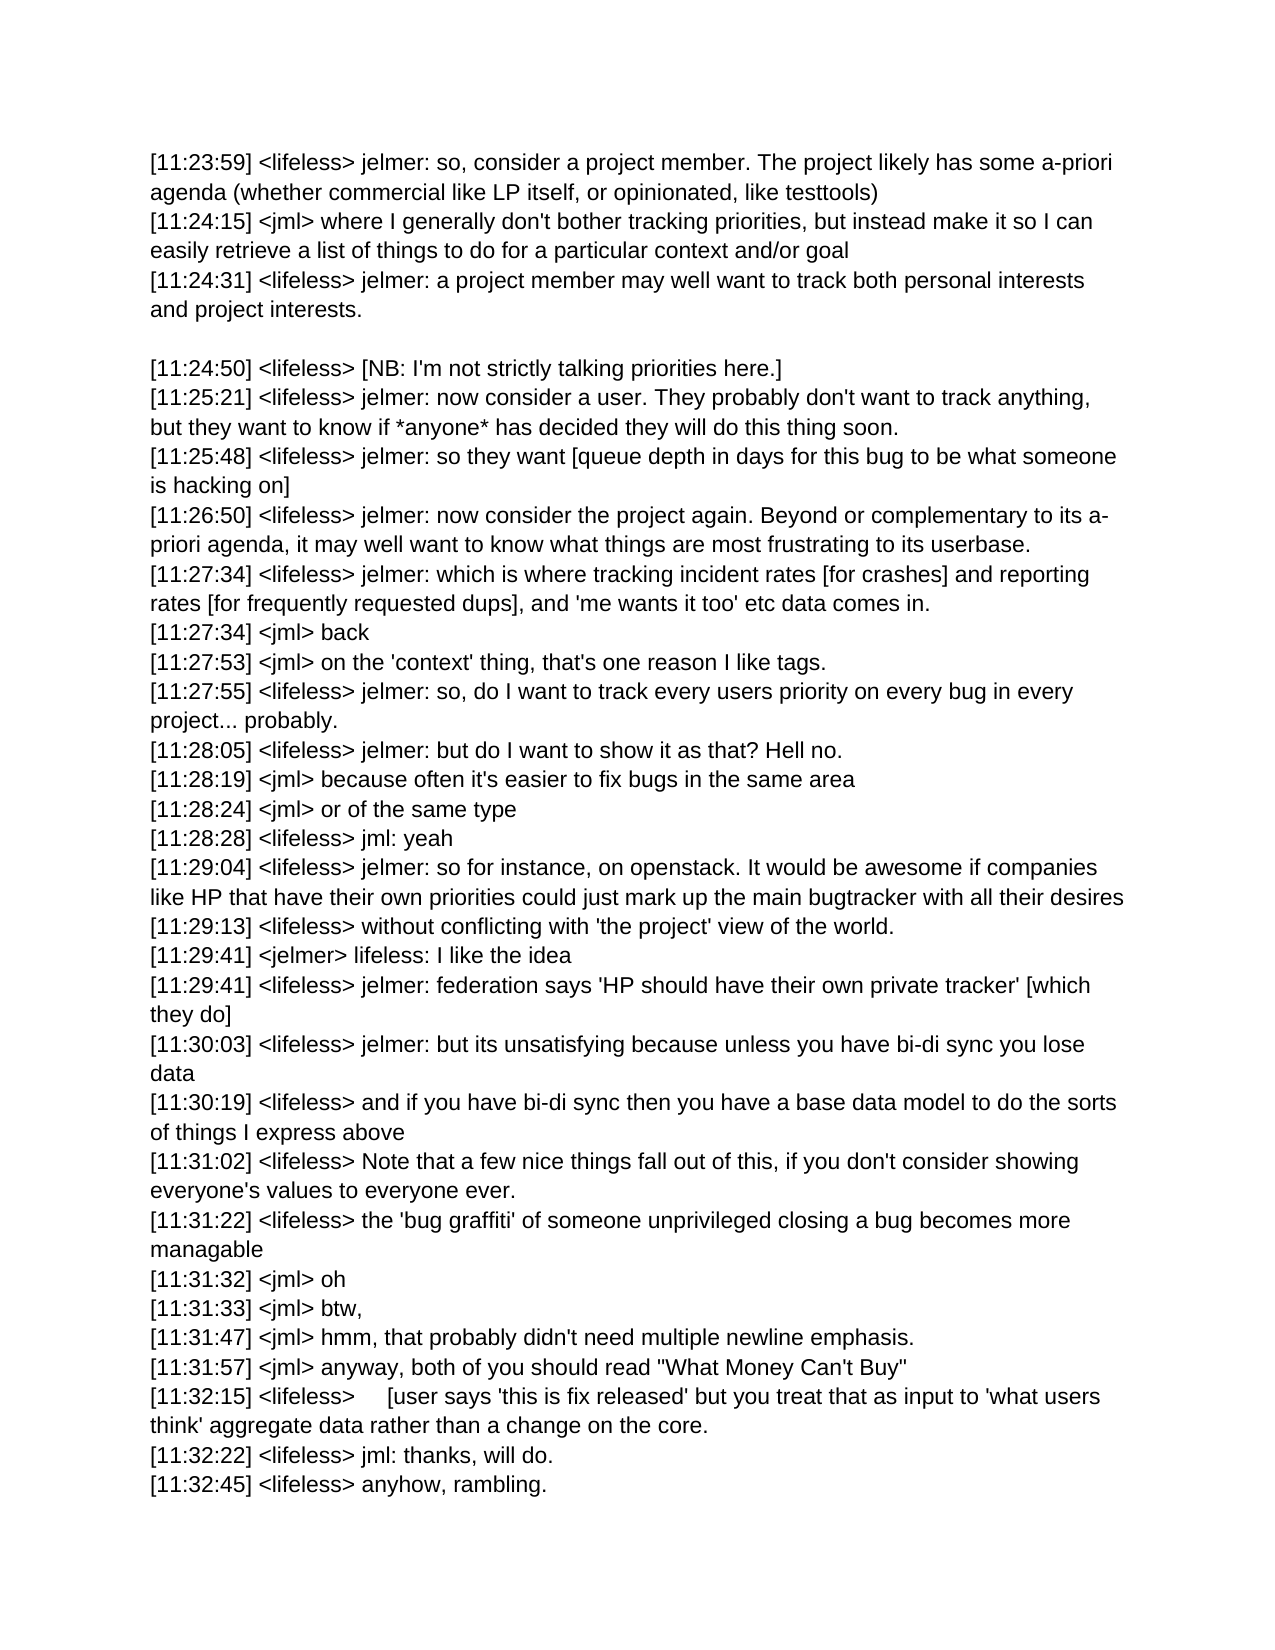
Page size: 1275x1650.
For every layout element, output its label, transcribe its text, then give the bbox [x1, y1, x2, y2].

text [11:25:21] <lifeless> jelmer: now consider a user. They probably don't want to track anything, but they want to know if *anyone* has decided they will do this thing soon. [150, 385, 1125, 440]
text [11:32:15] <lifeless> [user says 'this is fix released' but you treat that as input to 'what users think' aggregate data rather than a change on the core. [150, 1384, 1125, 1439]
text [11:30:19] <lifeless> and if you have bi-di sync then you have a base data model to do the sorts of things I express above [150, 1090, 1125, 1145]
text [11:29:41] <lifeless> jelmer: federation says 'HP should have their own private tracker' [which they do] [150, 972, 1125, 1027]
text [11:28:28] <lifeless> jml: yeah [150, 826, 1125, 851]
text [11:28:24] <jml> or of the same type [150, 796, 1125, 822]
text [11:27:34] <jml> back [150, 620, 1125, 646]
text [11:27:55] <lifeless> jelmer: so, do I want to track every users priority on every bug in every project... probably. [150, 679, 1125, 734]
text [11:27:34] <lifeless> jelmer: which is where tracking incident rates [for crashes] and reporting rates [for frequently requested dups], and 'me wants it too' etc data comes in. [150, 561, 1125, 616]
text [11:23:59] <lifeless> jelmer: so, consider a project member. The project likely has some a-priori agenda (whether commercial like LP itself, or opinionated, like testtools) [150, 150, 1125, 205]
text [11:31:47] <jml> hmm, that probably didn't need multiple newline emphasis. [150, 1325, 1125, 1351]
text [11:31:02] <lifeless> Note that a few nice things fall out of this, if you don't consider showing everyone's values to everyone ever. [150, 1149, 1125, 1204]
text [11:32:45] <lifeless> anyhow, rambling. [150, 1472, 1125, 1497]
text [11:28:19] <jml> because often it's easier to fix bugs in the same area [150, 767, 1125, 792]
text [11:31:57] <jml> anyway, both of you should read "What Money Can't Buy" [150, 1354, 1125, 1380]
text [11:24:31] <lifeless> jelmer: a project member may well want to track both personal interests and project interests. [150, 267, 1125, 322]
text [11:26:50] <lifeless> jelmer: now consider the project again. Beyond or complementary to its a-priori agenda, it may well want to know what things are most frustrating to its userbase. [150, 502, 1125, 557]
text [11:29:13] <lifeless> without conflicting with 'the project' view of the world. [150, 914, 1125, 939]
text [11:31:32] <jml> oh [150, 1266, 1125, 1292]
text [11:29:04] <lifeless> jelmer: so for instance, on openstack. It would be awesome if companies like HP that have their own priorities could just mark up the main bugtracker with all their desires [150, 855, 1125, 910]
text [11:31:22] <lifeless> the 'bug graffiti' of someone unprivileged closing a bug becomes more managable [150, 1207, 1125, 1262]
text [11:25:48] <lifeless> jelmer: so they want [queue depth in days for this bug to be what someone is hacking on] [150, 444, 1125, 499]
text [11:24:15] <jml> where I generally don't bother tracking priorities, but instead make it so I can easily retrieve a list of things to do for a particular context and/or goal [150, 209, 1125, 264]
text [11:29:41] <jelmer> lifeless: I like the idea [150, 943, 1125, 969]
text [11:30:03] <lifeless> jelmer: but its unsatisfying because unless you have bi-di sync you lose data [150, 1031, 1125, 1086]
text [11:28:05] <lifeless> jelmer: but do I want to show it as that? Hell no. [150, 737, 1125, 763]
text [11:27:53] <jml> on the 'context' thing, that's one reason I like tags. [150, 649, 1125, 675]
text [11:24:50] <lifeless> [NB: I'm not strictly talking priorities here.] [150, 356, 1125, 381]
text [11:32:22] <lifeless> jml: thanks, will do. [150, 1442, 1125, 1468]
text [11:31:33] <jml> btw, [150, 1296, 1125, 1321]
